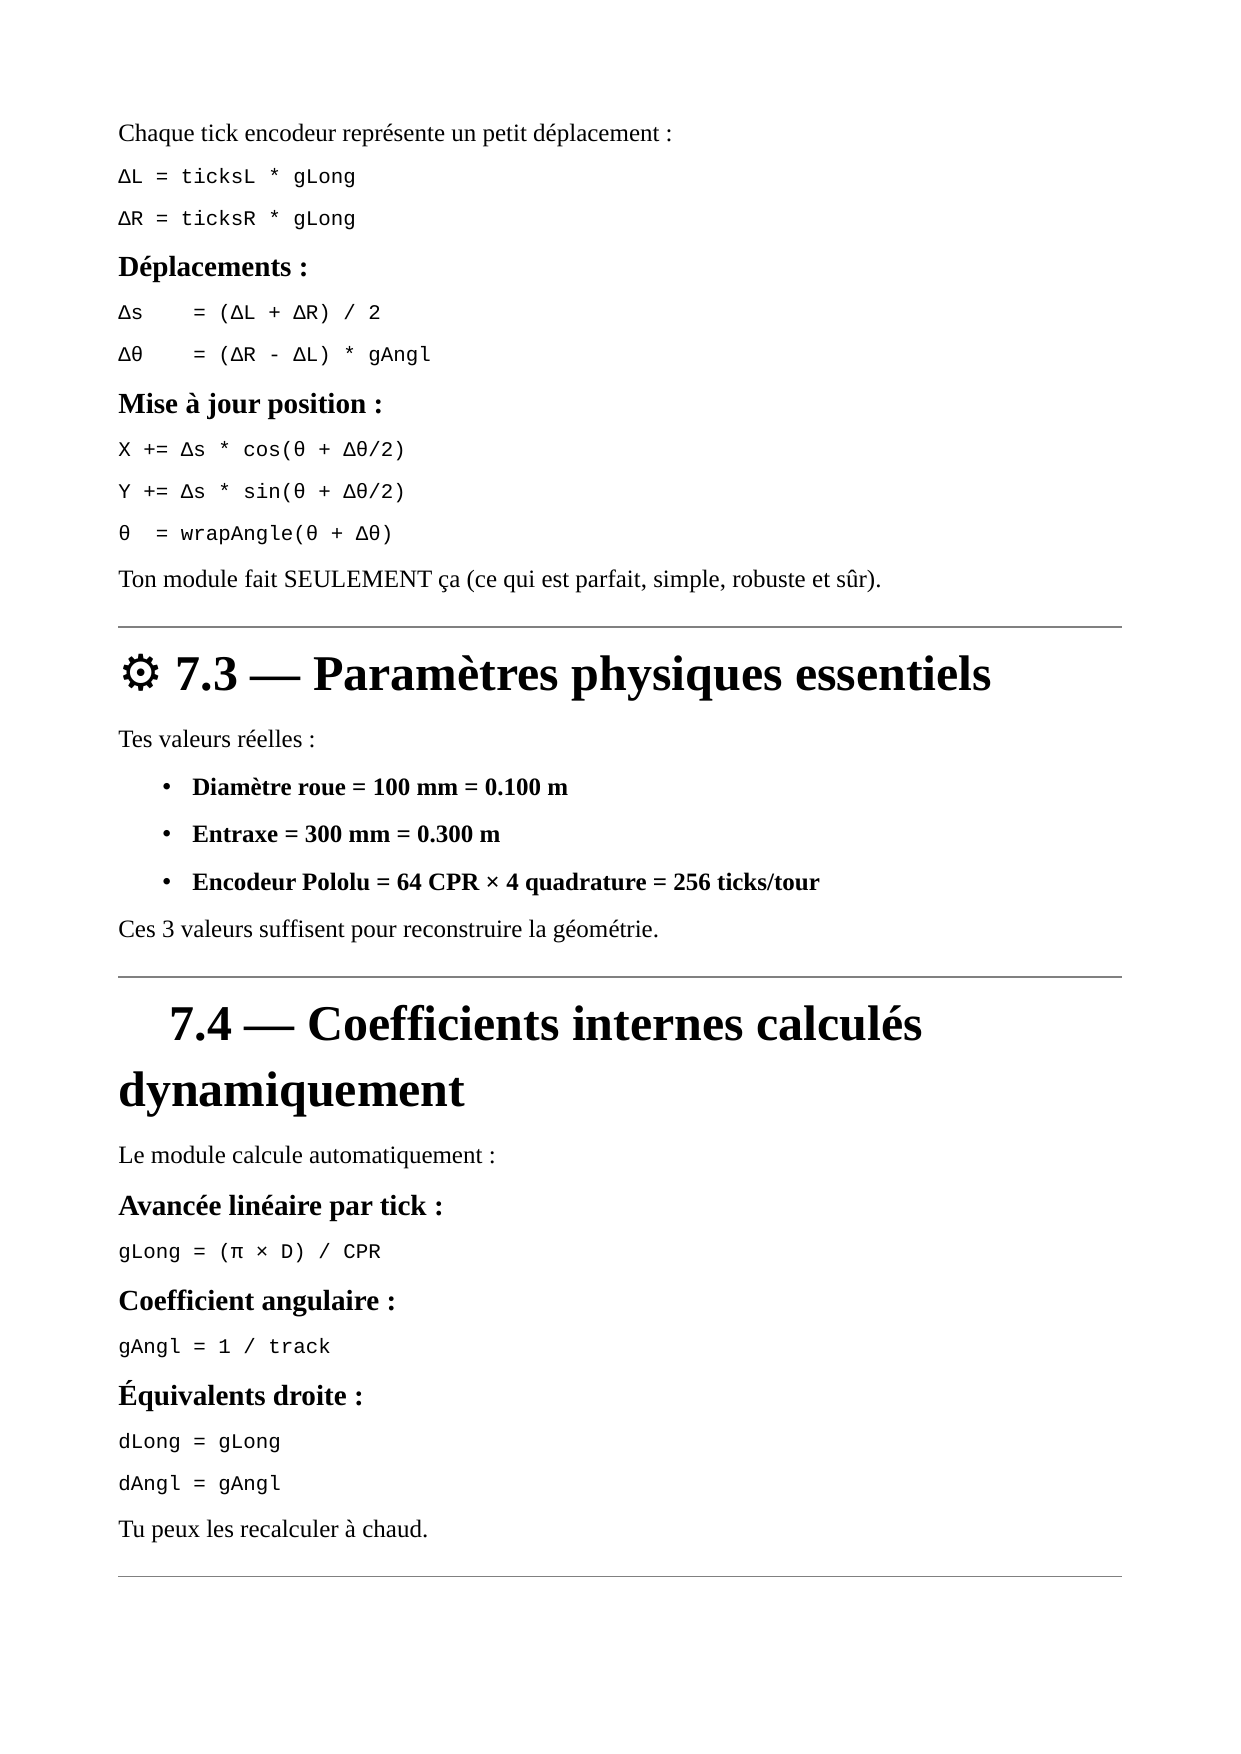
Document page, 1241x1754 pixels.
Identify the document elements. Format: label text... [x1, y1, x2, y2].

text ΔR = ticksR * gLong [118, 207, 1122, 231]
subtitle Déplacements : [118, 249, 1122, 283]
text gLong = (π × D) / CPR [118, 1241, 1122, 1264]
text Tes valeurs réelles : [118, 724, 1122, 753]
subtitle ⚙️ 7.3 — Paramètres physiques essentiels [118, 643, 1122, 701]
text θ = wrapAngle(θ + Δθ) [118, 523, 1122, 546]
subtitle 🧮 7.4 — Coefficients internes calculés dynamiquement [118, 993, 1122, 1117]
text dLong = gLong [118, 1431, 1122, 1454]
text Δθ = (ΔR - ΔL) * gAngl [118, 344, 1122, 368]
subtitle Mise à jour position : [118, 386, 1122, 419]
text Chaque tick encodeur représente un petit déplacement : [118, 118, 1122, 147]
list Encodeur Pololu = 64 CPR × 4 quadrature = 256 ticks/tour [162, 867, 1122, 896]
list Diamètre roue = 100 mm = 0.100 m [162, 772, 1122, 800]
text Ton module fait SEULEMENT ça (ce qui est parfait, simple, robuste et sûr). [118, 564, 1122, 593]
subtitle Avancée linéaire par tick : [118, 1188, 1122, 1221]
text Tu peux les recalculer à chaud. [118, 1514, 1122, 1543]
text gAngl = 1 / track [118, 1336, 1122, 1359]
text Le module calcule automatiquement : [118, 1140, 1122, 1169]
text ΔL = ticksL * gLong [118, 166, 1122, 189]
text Ces 3 valeurs suffisent pour reconstruire la géométrie. [118, 914, 1122, 943]
text Y += Δs * sin(θ + Δθ/2) [118, 481, 1122, 504]
list Entraxe = 300 mm = 0.300 m [162, 819, 1122, 848]
text X += Δs * cos(θ + Δθ/2) [118, 439, 1122, 463]
text Δs = (ΔL + ΔR) / 2 [118, 302, 1122, 326]
text dAngl = gAngl [118, 1472, 1122, 1496]
subtitle Équivalents droite : [118, 1378, 1122, 1411]
subtitle Coefficient angulaire : [118, 1283, 1122, 1316]
